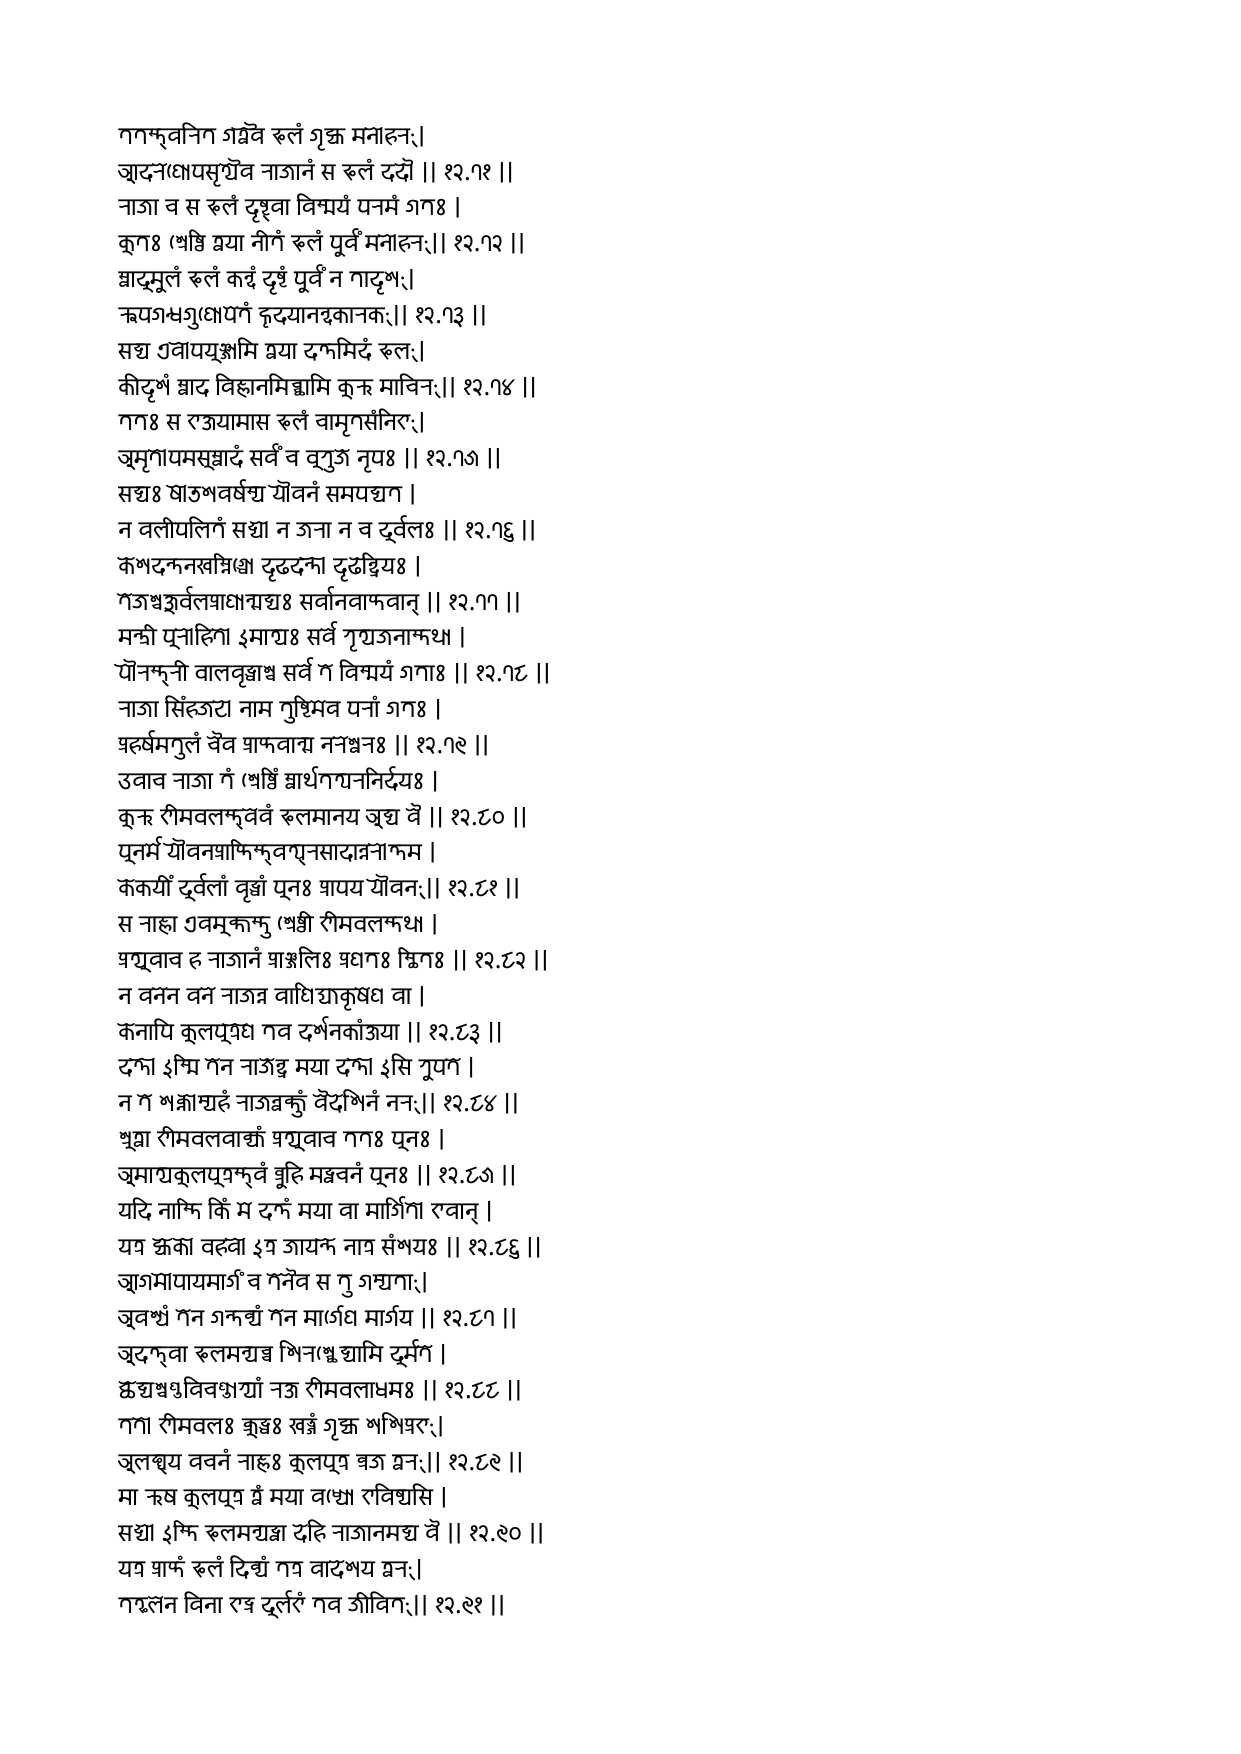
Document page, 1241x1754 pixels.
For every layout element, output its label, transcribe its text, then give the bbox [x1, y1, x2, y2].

text 𑐥𑑂𑐬𑐴𑐬𑑂𑐲𑐩𑐟𑐸𑐮𑑄 𑐔𑐿𑐰 𑐥𑑂𑐬𑐵𑐥𑑂𑐟𑐰𑐵𑐣𑑂𑐳 𑐣𑐬𑐾𑐱𑑂𑐰𑐬𑑅 𑑋𑑋 𑑑𑑒.𑑗𑑙 𑑋𑑋 [118, 727, 1122, 763]
text 𑐩𑐵 𑐬𑐸𑐲 𑐎𑐸𑐮𑐥𑐸𑐟𑑂𑐬 𑐟𑑂𑐰𑑄 𑐩𑐫𑐵 𑐰𑐢𑑂𑐫𑑀 𑐨𑐰𑐶𑐲𑑂𑐫𑐳𑐶 𑑋 [118, 1480, 1122, 1516]
text 𑐀𑐮𑐒𑑂𑐑𑑂𑐫 𑐰𑐔𑐣𑑄 𑐬𑐵𑐖𑑂𑐘𑑅 𑐎𑐸𑐮𑐥𑐸𑐟𑑂𑐬 𑐰𑑂𑐬𑐖 𑐟𑑂𑐰𑐬𑑈𑑋𑑋 𑑑𑑒.𑑘𑑙 𑑋𑑋 [118, 1444, 1122, 1480]
text 𑐟𑐾𑐖𑐱𑑂𑐔𑐎𑑂𑐲𑐸𑐬𑑂𑐧𑐮𑐥𑑂𑐬𑐵𑐞𑐵𑐣𑑂𑐳𑐡𑑂𑐫𑑅 𑐳𑐬𑑂𑐰𑐵𑐣𑐰𑐵𑐥𑑂𑐟𑐰𑐵𑐣𑑂 𑑋𑑋 𑑑𑑒.𑑗𑑗 𑑋𑑋 [118, 584, 1122, 620]
text 𑐥𑑁𑐬𑐳𑑂𑐟𑑂𑐬𑐷 𑐧𑐵𑐮𑐰𑐺𑐡𑑂𑐢𑐵𑐱𑑂𑐔 𑐳𑐬𑑂𑐰𑐾 𑐟𑐾 𑐰𑐶𑐳𑑂𑐩𑐫𑑄 𑐐𑐟𑐵𑑅 𑑋𑑋 𑑑𑑒.𑑗𑑘 𑑋𑑋 [118, 656, 1122, 691]
text 𑐫𑐡𑐶 𑐣𑐵𑐳𑑂𑐟𑐶 𑐎𑐶𑑄 𑐩𑐾 𑐡𑐟𑑂𑐟𑑄 𑐩𑐫𑐵 𑐰𑐵 𑐩𑐵𑐬𑑂𑐐𑐶𑐟𑑀 𑐨𑐰𑐵𑐣𑑂 𑑋 [118, 1193, 1122, 1229]
text 𑐟𑐟𑐳𑑂𑐟𑑂𑐰𑐬𑐶𑐟 𑐐𑐟𑑂𑐰𑐿𑐰 𑐦𑐮𑑄 𑐐𑐺𑐴𑑂𑐫 𑐩𑐣𑑀𑐴𑐬𑑈𑑋 [118, 118, 1122, 154]
text 𑐳𑐡𑑂𑐫 𑐊𑐰𑑀𑐥𑐫𑐸𑐘𑑂𑐖𑐵𑐩𑐶 𑐟𑑂𑐰𑐫𑐵 𑐡𑐟𑑂𑐟𑐩𑐶𑐡𑑄 𑐦𑐮𑑈𑑋 [118, 333, 1122, 369]
text 𑐳𑑂𑐰𑐵𑐡𑐸𑐩𑐹𑐮𑑄 𑐦𑐮𑑄 𑐎𑐣𑑂𑐡𑑄 𑐡𑐺𑐲𑑂𑐚𑑄 𑐥𑐹𑐬𑑂𑐰𑑄 𑐣 𑐟𑐵𑐡𑐺𑐱𑑈𑑋 [118, 261, 1122, 297]
text 𑐎𑐾𑐎𑐫𑐷𑑄 𑐡𑐸𑐬𑑂𑐧𑐮𑐵𑑄 𑐰𑐺𑐡𑑂𑐢𑐵𑑄 𑐥𑐸𑐣𑑅 𑐥𑑂𑐬𑐵𑐥𑐫 𑐫𑑁𑐰𑐣𑑈𑑋𑑋 𑑑𑑒.𑑘𑑑 𑑋𑑋 [118, 871, 1122, 906]
text 𑐄𑐰𑐵𑐔 𑐬𑐵𑐖𑐵 𑐟𑑄 𑐱𑑂𑐬𑐾𑐲𑑂𑐛𑐶𑑄 𑐳𑑂𑐰𑐵𑐬𑑂𑐠𑐟𑐟𑑂𑐥𑐬𑐣𑐶𑐬𑑂𑐡𑐫𑑅 𑑋 [118, 763, 1122, 799]
text 𑐩𑐣𑑂𑐟𑑂𑐬𑐷 𑐥𑐸𑐬𑑀𑐴𑐶𑐟𑑀 𑑇𑐩𑐵𑐟𑑂𑐫𑑅 𑐳𑐬𑑂𑐰𑐾 𑐨𑐺𑐟𑑂𑐫𑐖𑐣𑐵𑐳𑑂𑐟𑐠𑐵 𑑋 [118, 620, 1122, 656]
text 𑐣 𑐟𑐾 𑐱𑐎𑑂𑐣𑑀𑐩𑑂𑐫𑐴𑑄 𑐬𑐵𑐖𑐣𑑂𑐰𑐎𑑂𑐟𑐸𑑄 𑐰𑐿𑐡𑐾𑐱𑐶𑐣𑑄 𑐣𑐬𑑈𑑋𑑋 𑑑𑑒.𑑘𑑔 𑑋𑑋 [118, 1086, 1122, 1121]
text 𑐎𑐾𑐱𑐡𑐣𑑂𑐟𑐣𑐏𑐳𑑂𑐣𑐶𑐐𑑂𑐢𑑀 𑐡𑐺𑐝𑐡𑐣𑑂𑐟𑑀 𑐡𑐺𑐝𑐾𑐣𑑂𑐡𑑂𑐬𑐶𑐫𑑅 𑑋 [118, 548, 1122, 584]
text 𑐕𑐾𑐡𑑂𑐫𑐱𑑂𑐔𑐞𑑂𑐜𑐰𑐶𑐔𑐞𑑂𑐜𑐵𑐨𑑂𑐫𑐵𑑄 𑐬𑐎𑑂𑐲 𑐨𑐷𑐩𑐧𑐮𑐵𑐢𑐩𑑅 𑑋𑑋 𑑑𑑒.𑑘𑑘 𑑋𑑋 [118, 1372, 1122, 1408]
text 𑐫𑐟𑑂𑐬 𑐥𑑂𑐬𑐵𑐥𑑂𑐟𑑄 𑐦𑐮𑑄 𑐡𑐶𑐰𑑂𑐫𑑄 𑐟𑐟𑑂𑐬 𑐰𑐵𑐡𑐾𑐱𑐫 𑐟𑑂𑐰𑐬𑑈𑑋 [118, 1551, 1122, 1587]
text 𑐀𑐡𑐟𑑂𑐟𑑂𑐰𑐵 𑐦𑐮𑐩𑐣𑑂𑐫𑐔𑑂𑐔 𑐱𑐶𑐬𑐱𑑂𑐕𑐾𑐡𑑂𑐫𑐵𑐩𑐶 𑐡𑐸𑐬𑑂𑐩𑐟𑐾 𑑋 [118, 1336, 1122, 1372]
text 𑐟𑐟𑑅 𑐳 𑐨𑐎𑑂𑐲𑐫𑐵𑐩𑐵𑐳 𑐦𑐮𑑄 𑐔𑐵𑐩𑐺𑐟𑐳𑑄𑐣𑐶𑐨𑑈𑑋 [118, 405, 1122, 441]
text 𑐎𑐸𑐬𑐸 𑐨𑐷𑐩𑐧𑐮𑐳𑑂𑐟𑑂𑐰𑐾𑐰𑑄 𑐦𑐮𑐩𑐵𑐣𑐫 𑐀𑐡𑑂𑐫 𑐰𑐿 𑑋𑑋 𑑑𑑒.𑑘𑑐 𑑋𑑋 [118, 799, 1122, 835]
text 𑐳 𑐬𑐵𑐖𑑂𑐘𑐵 𑐊𑐰𑐩𑐸𑐎𑑂𑐟𑐳𑑂𑐟𑐸 𑐱𑑂𑐬𑐾𑐲𑑂𑐛𑐷 𑐨𑐷𑐩𑐧𑐮𑐳𑑂𑐟𑐠𑐵 𑑋 [118, 906, 1122, 942]
text 𑐣 𑐰𑐣𑐾𑐣 𑐰𑐣𑐾 𑐬𑐵𑐖𑐣𑑂𑐣 𑐰𑐵𑐞𑐶𑐖𑑂𑐫𑐎𑐺𑐲𑐾𑐞 𑐰𑐵 𑑋 [118, 978, 1122, 1014]
text 𑐎𑐸𑐟𑑅 𑐱𑑂𑐬𑐾𑐲𑑂𑐛𑐶 𑐟𑑂𑐰𑐫𑐵 𑐣𑐷𑐟𑑄 𑐦𑐮𑑄 𑐥𑐹𑐬𑑂𑐰𑑄 𑐩𑐣𑑀𑐴𑐬𑑈𑑋𑑋 𑑑𑑒.𑑗𑑒 𑑋𑑋 [118, 226, 1122, 261]
text 𑐁𑐡𑐬𑐾𑐞𑑀𑐥𑐳𑐺𑐟𑑂𑐫𑐿𑐰 𑐬𑐵𑐖𑐵𑐣𑑄 𑐳 𑐦𑐮𑑄 𑐡𑐡𑑁 𑑋𑑋 𑑑𑑒.𑑗𑑑 𑑋𑑋 [118, 154, 1122, 190]
text 𑐫𑐟𑑂𑐬 𑐴𑑂𑐫𑐾𑐎𑑀 𑐧𑐴𑐰𑑀 𑑇𑐟𑑂𑐬 𑐖𑐵𑐫𑐣𑑂𑐟𑐾 𑐣𑐵𑐟𑑂𑐬 𑐳𑑄𑐱𑐫𑑅 𑑋𑑋 𑑑𑑒.𑑘𑑖 𑑋𑑋 [118, 1229, 1122, 1265]
text 𑐟𑐟𑑂𑐦𑐮𑐾𑐣 𑐰𑐶𑐣𑐵 𑐨𑐡𑑂𑐬 𑐡𑐸𑐬𑑂𑐮𑐨𑑄 𑐟𑐰 𑐖𑐷𑐰𑐶𑐟𑑈𑑋𑑋 𑑑𑑒.𑑙𑑑 𑑋𑑋 [118, 1587, 1122, 1623]
text 𑐥𑐸𑐣𑐬𑑂𑐩𑐾 𑐫𑑁𑐰𑐣𑐥𑑂𑐬𑐵𑐥𑑂𑐟𑐶𑐳𑑂𑐟𑑂𑐰𑐟𑑂𑐥𑑂𑐬𑐳𑐵𑐡𑐵𑐣𑑂𑐣𑐬𑑀𑐟𑑂𑐟𑐩 𑑋 [118, 835, 1122, 871]
text 𑐎𑐾𑐣𑐵𑐥𑐶 𑐎𑐸𑐮𑐥𑐸𑐟𑑂𑐬𑐾𑐞 𑐟𑐰 𑐡𑐬𑑂𑐱𑐣𑐎𑐵𑑄𑐎𑑂𑐲𑐫𑐵 𑑋𑑋 𑑑𑑒.𑑘𑑓 𑑋𑑋 [118, 1014, 1122, 1050]
text 𑐳𑐡𑑂𑐫𑑀 𑑇𑐳𑑂𑐟𑐶 𑐦𑐮𑐩𑐣𑑂𑐫𑐡𑑂𑐰𑐵 𑐡𑐾𑐴𑐶 𑐬𑐵𑐖𑐵𑐣𑐩𑐡𑑂𑐫 𑐰𑐿 𑑋𑑋 𑑑𑑒.𑑙𑑐 𑑋𑑋 [118, 1516, 1122, 1551]
text 𑐳𑐡𑑂𑐫𑑅 𑐲𑑀𑐜𑐱𑐰𑐬𑑂𑐲𑐳𑑂𑐫 𑐫𑑁𑐰𑐣𑑄 𑐳𑐩𑐥𑐡𑑂𑐫𑐟 𑑋 [118, 476, 1122, 512]
text 𑐀𑐩𑐺𑐟𑑀𑐥𑐩𑐳𑐸𑐳𑑂𑐰𑐵𑐡𑑄 𑐳𑐬𑑂𑐰𑑄 𑐔 𑐧𑐸𑐨𑐸𑐖𑐾 𑐣𑐺𑐥𑑅 𑑋𑑋 𑑑𑑒.𑑗𑑕 𑑋𑑋 [118, 441, 1122, 476]
text 𑐬𑐵𑐖𑐵 𑐳𑐶𑑄𑐴𑐖𑐚𑑀 𑐣𑐵𑐩 𑐟𑐸𑐲𑑂𑐚𑐶𑐩𑐾𑐰 𑐥𑐬𑐵𑑄 𑐐𑐟𑑅 𑑋 [118, 691, 1122, 727]
text 𑐀𑐩𑐵𑐟𑑂𑐫𑐎𑐸𑐮𑐥𑐸𑐟𑑂𑐬𑐳𑑂𑐟𑑂𑐰𑑄 𑐧𑑂𑐬𑐹𑐴𑐶 𑐩𑐡𑑂𑐰𑐔𑐣𑑄 𑐥𑐸𑐣𑑅 𑑋𑑋 𑑑𑑒.𑑘𑑕 𑑋𑑋 [118, 1157, 1122, 1193]
text 𑐎𑐷𑐡𑐺𑐱𑑄 𑐳𑑂𑐰𑐵𑐡 𑐰𑐶𑐖𑑂𑐘𑐵𑐣𑐩𑐶𑐔𑑂𑐕𑐵𑐩𑐶 𑐎𑐸𑐬𑐸 𑐩𑐵𑐔𑐶𑐬𑑈𑑋𑑋 𑑑𑑒.𑑗𑑔 𑑋𑑋 [118, 369, 1122, 405]
text 𑐱𑑂𑐬𑐸𑐟𑑂𑐰𑐵 𑐨𑐷𑐩𑐧𑐮𑐰𑐵𑐎𑑂𑐫𑑄 𑐥𑑂𑐬𑐟𑑂𑐫𑐸𑐰𑐵𑐔 𑐟𑐟𑑅 𑐥𑐸𑐣𑑅 𑑋 [118, 1121, 1122, 1157]
text 𑐟𑐟𑑀 𑐨𑐷𑐩𑐧𑐮𑑅 𑐎𑑂𑐬𑐸𑐡𑑂𑐢𑑅 𑐏𑐜𑑂𑐐𑑄 𑐐𑐺𑐴𑑂𑐫 𑐱𑐱𑐶𑐥𑑂𑐬𑐨𑑈𑑋 [118, 1408, 1122, 1444]
text 𑐡𑐟𑑂𑐟𑑀 𑑇𑐳𑑂𑐩𑐶 𑐟𑐾𑐣 𑐬𑐵𑐖𑐾𑐣𑑂𑐡𑑂𑐬 𑐩𑐫𑐵 𑐡𑐟𑑂𑐟𑑀 𑑇𑐳𑐶 𑐨𑐹𑐥𑐟𑐾 𑑋 [118, 1050, 1122, 1086]
text 𑐁𑐐𑐩𑑀𑐥𑐵𑐫𑐩𑐵𑐬𑑂𑐐𑑄 𑐔 𑐟𑐾𑐣𑐿𑐰 𑐳 𑐟𑐸 𑐐𑐩𑑂𑐫𑐟𑐵𑑈𑑋 [118, 1265, 1122, 1301]
text 𑐀𑐰𑐱𑑂𑐫𑑄 𑐟𑐾𑐣 𑐐𑐣𑑂𑐟𑐰𑑂𑐫𑑄 𑐟𑐾𑐣 𑐩𑐵𑐬𑑂𑐐𑐾𑐞 𑐩𑐵𑐬𑑂𑐐𑐫 𑑋𑑋 𑑑𑑒.𑑘𑑗 𑑋𑑋 [118, 1301, 1122, 1336]
text 𑐥𑑂𑐬𑐟𑑂𑐫𑐸𑐰𑐵𑐔 𑐴 𑐬𑐵𑐖𑐵𑐣𑑄 𑐥𑑂𑐬𑐵𑐘𑑂𑐖𑐮𑐶𑑅 𑐥𑑂𑐬𑐞𑐟𑑅 𑐳𑑂𑐠𑐶𑐟𑑅 𑑋𑑋 𑑑𑑒.𑑘𑑒 𑑋𑑋 [118, 942, 1122, 978]
text 𑐬𑐵𑐖𑐵 𑐔 𑐳 𑐦𑐮𑑄 𑐡𑐺𑐲𑑂𑐚𑑂𑐰𑐵 𑐰𑐶𑐳𑑂𑐩𑐫𑑄 𑐥𑐬𑐩𑑄 𑐐𑐟𑑅 𑑋 [118, 190, 1122, 226]
text 𑐬𑐹𑐥𑐐𑐣𑑂𑐢𑐐𑐸𑐞𑑀𑐥𑐾𑐟𑑄 𑐴𑐺𑐡𑐫𑐵𑐣𑐣𑑂𑐡𑐎𑐵𑐬𑐎𑑈𑑋𑑋 𑑑𑑒.𑑗𑑓 𑑋𑑋 [118, 297, 1122, 333]
text 𑐣 𑐰𑐮𑐷𑐥𑐮𑐶𑐟𑑄 𑐳𑐡𑑂𑐫𑑀 𑐣 𑐖𑐬𑐵 𑐣 𑐔 𑐡𑐸𑐬𑑂𑐧𑐮𑑅 𑑋𑑋 𑑑𑑒.𑑗𑑖 𑑋𑑋 [118, 512, 1122, 548]
